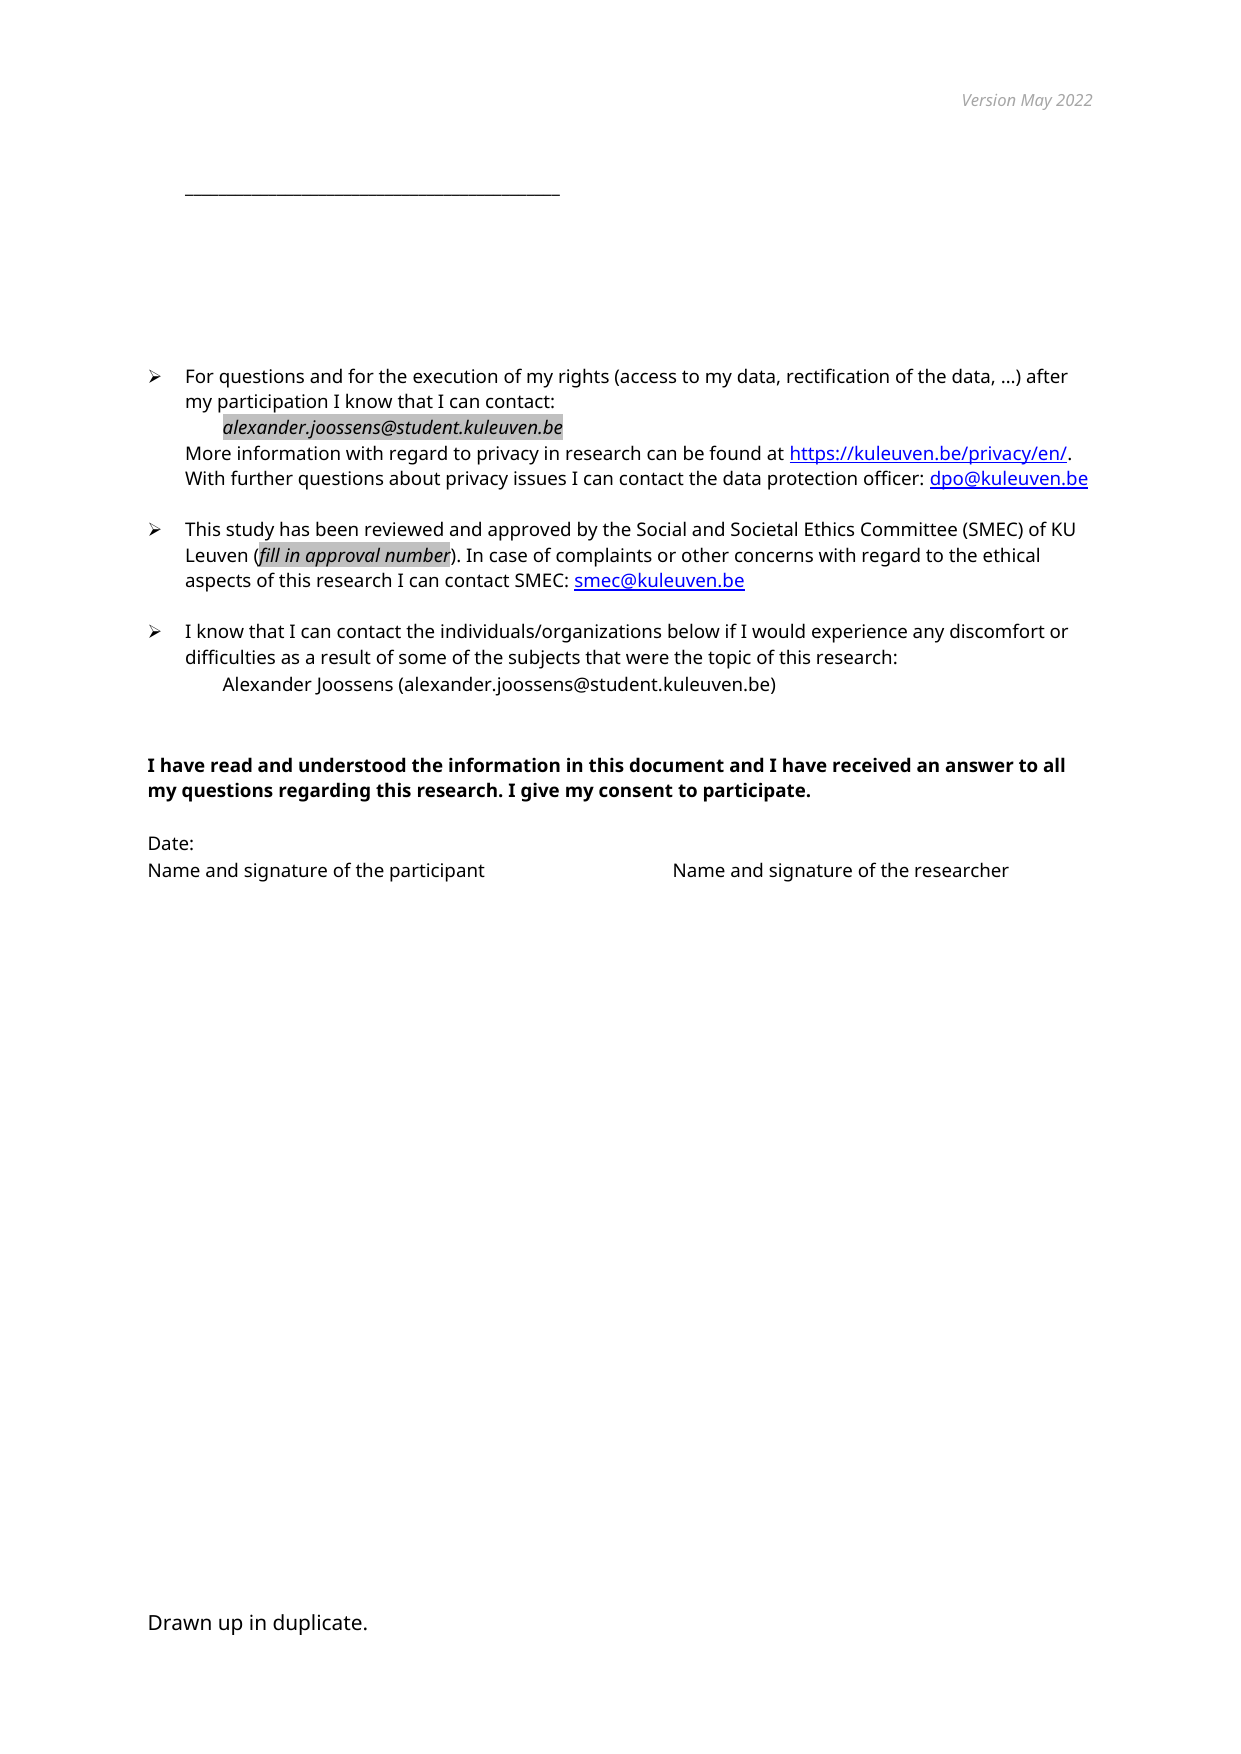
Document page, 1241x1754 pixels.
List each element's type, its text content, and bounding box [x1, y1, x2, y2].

text Date: [147, 828, 1093, 857]
text I have read and understood the information in this document and I have received an answer to all my questions regarding this research. I give my consent to participate. [147, 752, 1093, 803]
list This study has been reviewed and approved by the Social and Societal Ethics Committee (SMEC) of KU Leuven (fill in approval number). In case of complaints or other concerns with regard to the ethical aspects of this research I can contact SMEC: smec@kuleuven.be [147, 516, 1093, 593]
list For questions and for the execution of my rights (access to my data, rectification of the data, …) after my participation I know that I can contact: [147, 363, 1093, 414]
text _____________________________________________ [185, 173, 1093, 198]
text Name and signature of the participant Name and signature of the researcher [147, 857, 1093, 882]
text More information with regard to privacy in research can be found at https://kuleuven.be/privacy/en/. With further questions about privacy issues I can contact the data protection officer: dpo@kuleuven.be [185, 440, 1093, 491]
list I know that I can contact the individuals/organizations below if I would experience any discomfort or difficulties as a result of some of the subjects that were the topic of this research: Alexander Joossens (alexander.joossens@student.kuleuven.be) [147, 618, 1093, 726]
text alexander.joossens@student.kuleuven.be [147, 414, 1093, 440]
